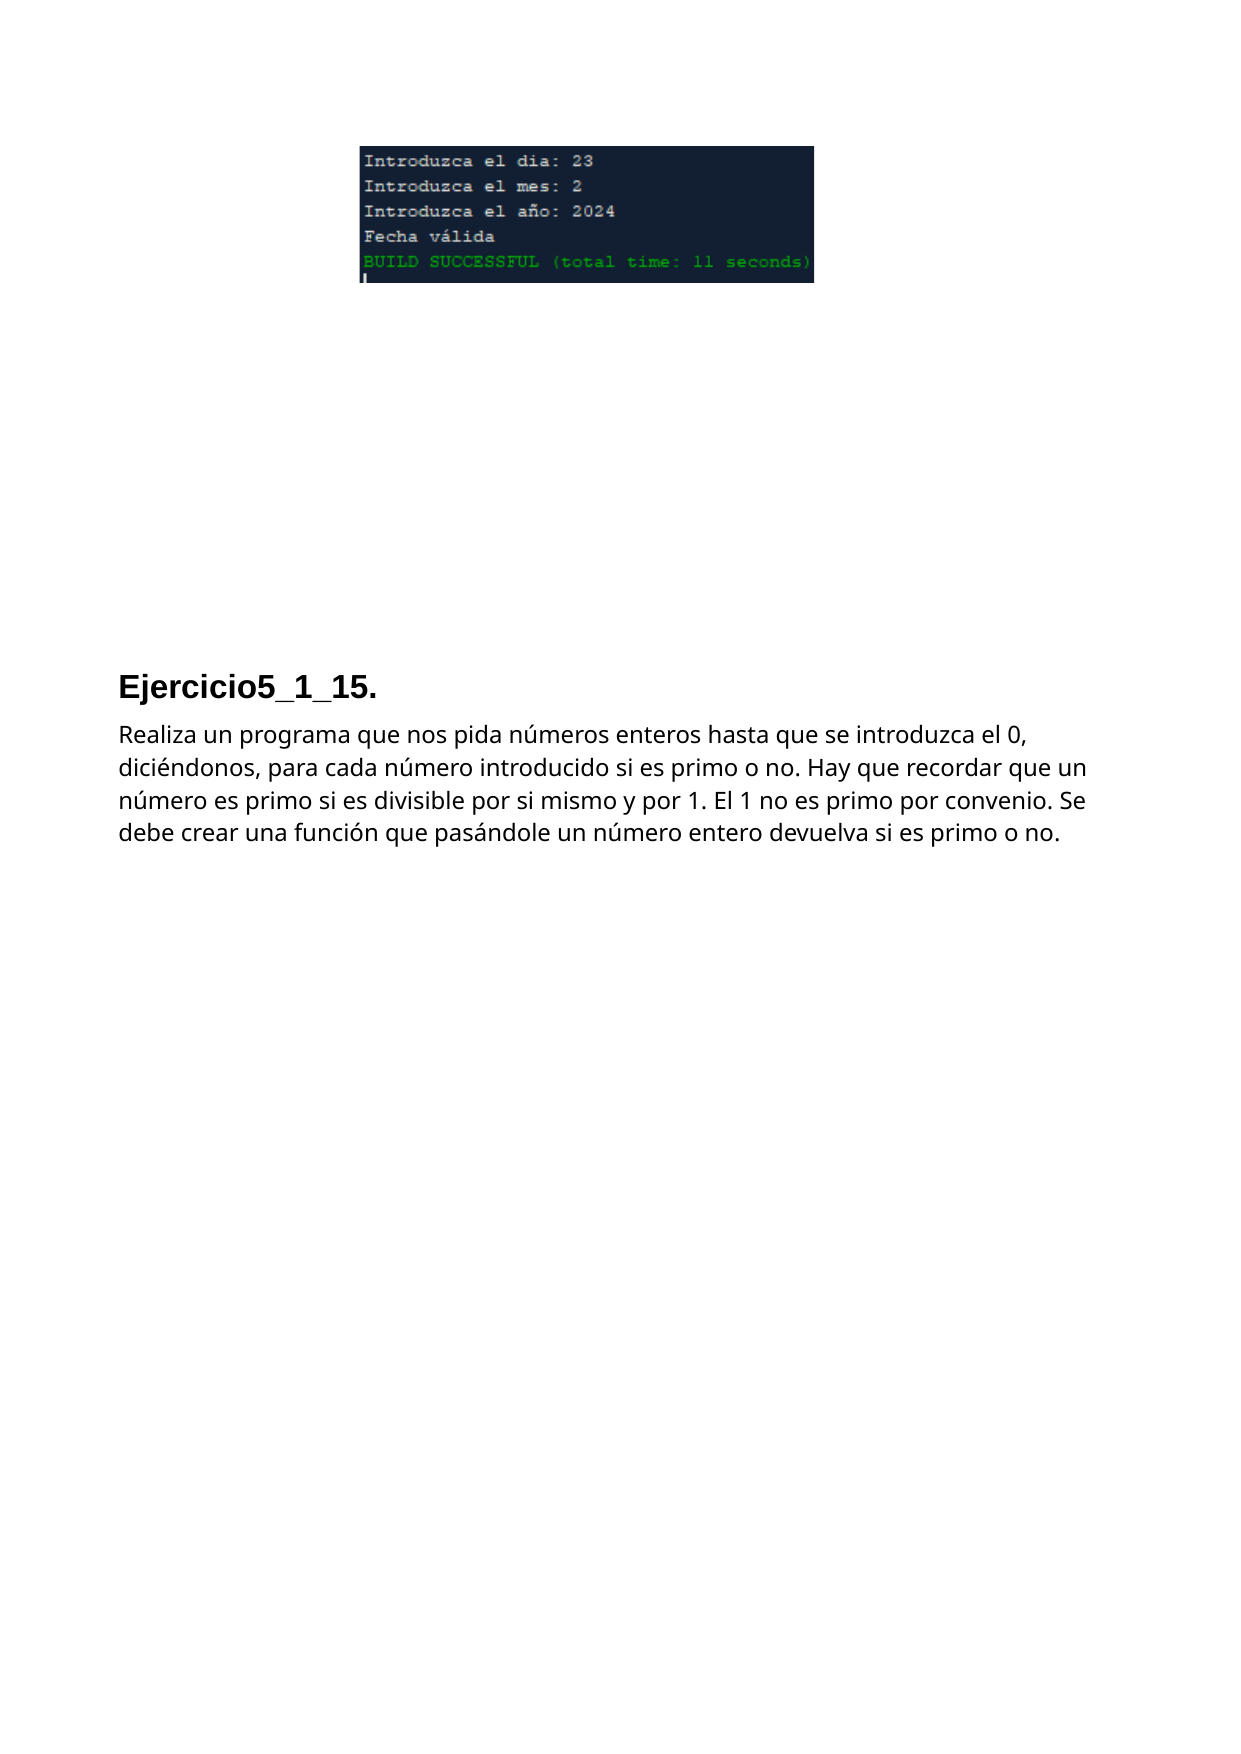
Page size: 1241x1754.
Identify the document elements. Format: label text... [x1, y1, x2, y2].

subtitle Ejercicio5_1_15. [118, 667, 1122, 706]
picture [359, 146, 815, 283]
text Realiza un programa que nos pida números enteros hasta que se introduzca el 0, diciéndonos, para cada número introducido si es primo o no. Hay que recordar que un número es primo si es divisible por si mismo y por 1. El 1 no es primo por convenio. Se debe crear una función que pasándole un número entero devuelva si es primo o no. [118, 718, 1122, 849]
